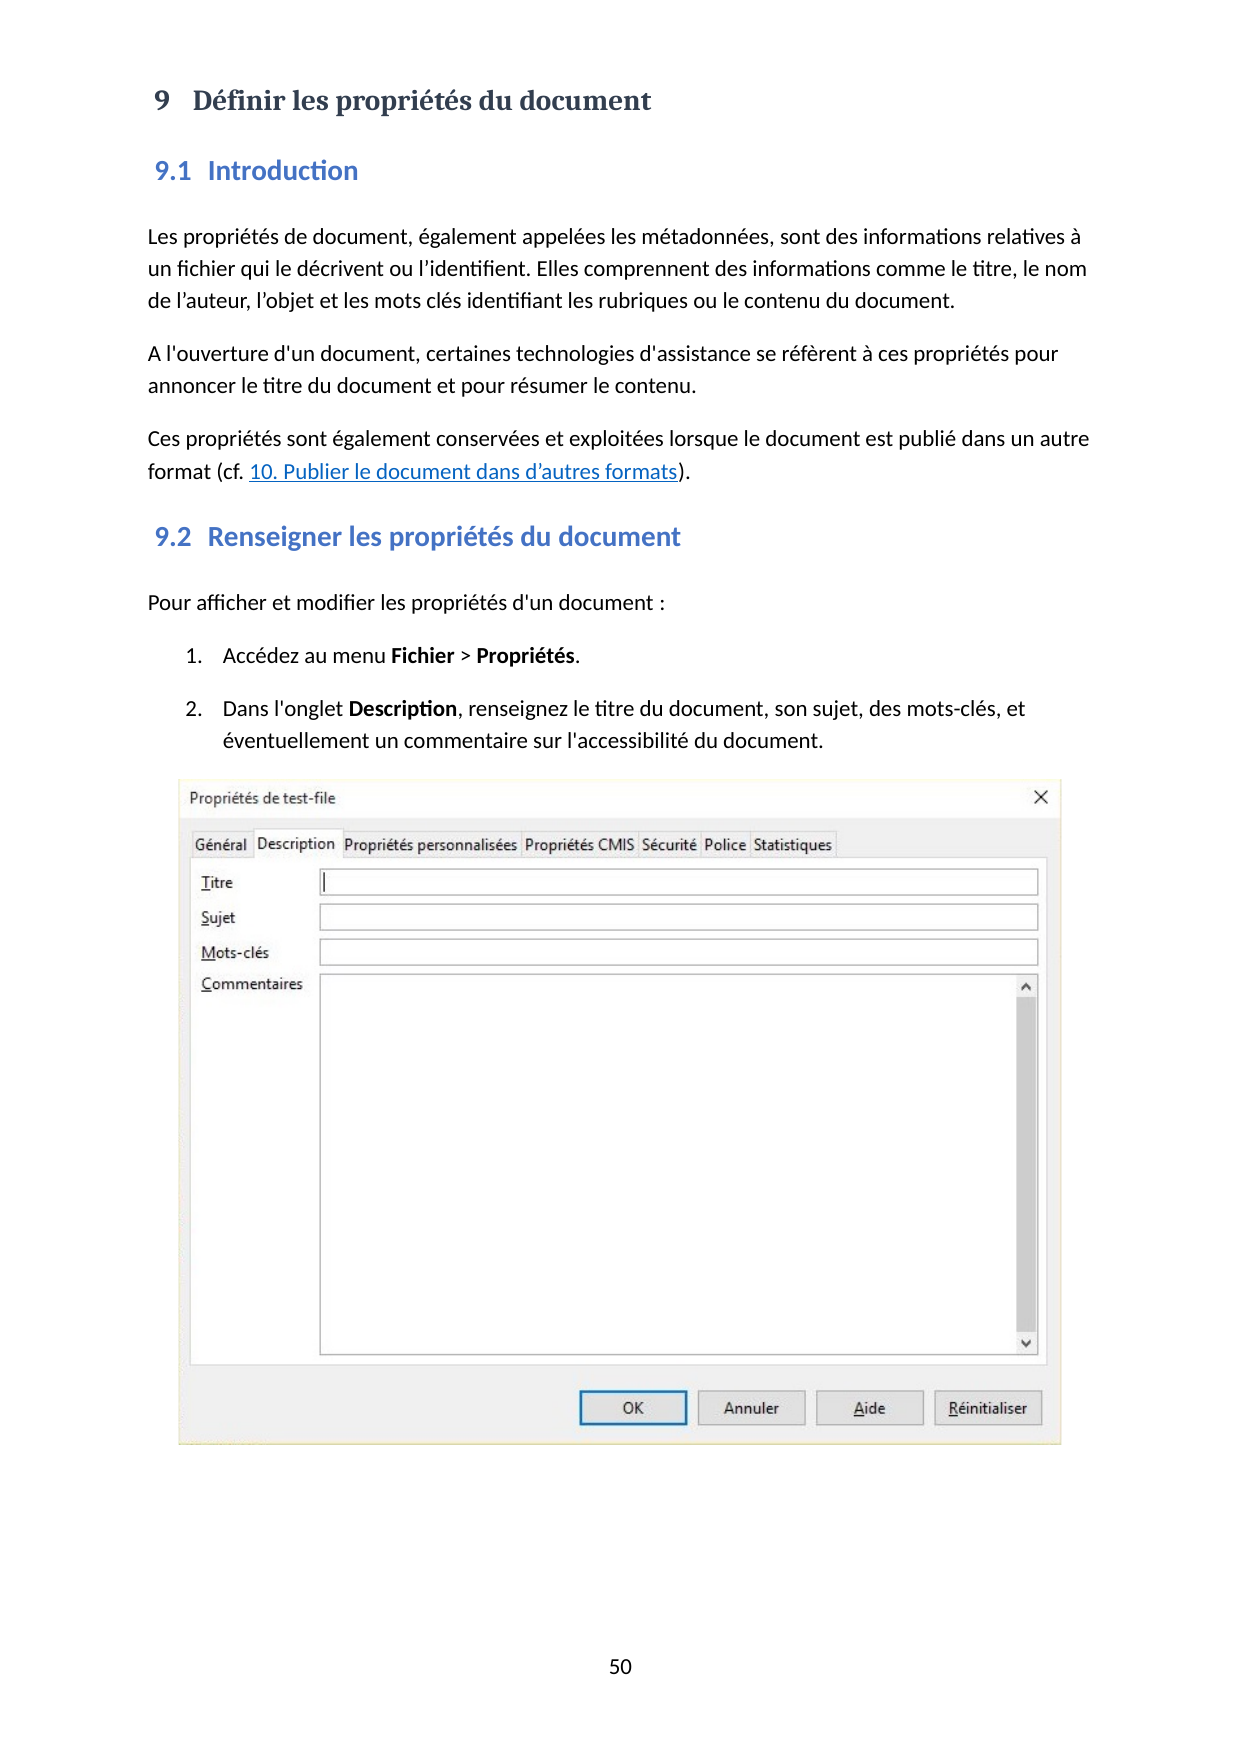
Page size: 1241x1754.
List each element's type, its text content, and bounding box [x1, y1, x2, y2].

text Pour afficher et modifier les propriétés d'un document : [148, 588, 1093, 616]
text Ces propriétés sont également conservées et exploitées lorsque le document est publié dans un autre format (cf. 10. Publier le document dans d’autres formats). [148, 424, 1093, 485]
list Dans l'onglet Description, renseignez le titre du document, son sujet, des mots-clés, et éventuellement un commentaire sur l'accessibilité du document. [185, 694, 1093, 754]
text Les propriétés de document, également appelées les métadonnées, sont des informations relatives à un fichier qui le décrivent ou l’identifient. Elles comprennent des informations comme le titre, le nom de l’auteur, l’objet et les mots clés identifiant les rubriques ou le contenu du document. [148, 222, 1093, 314]
subtitle Définir les propriétés du document [148, 84, 1093, 118]
list Accédez au menu Fichier > Propriétés. [185, 641, 1093, 669]
subtitle Introduction [148, 152, 1093, 188]
text A l'ouverture d'un document, certaines technologies d'assistance se réfèrent à ces propriétés pour annoncer le titre du document et pour résumer le contenu. [148, 339, 1093, 399]
picture [178, 779, 1062, 1445]
subtitle Renseigner les propriétés du document [148, 518, 1093, 554]
